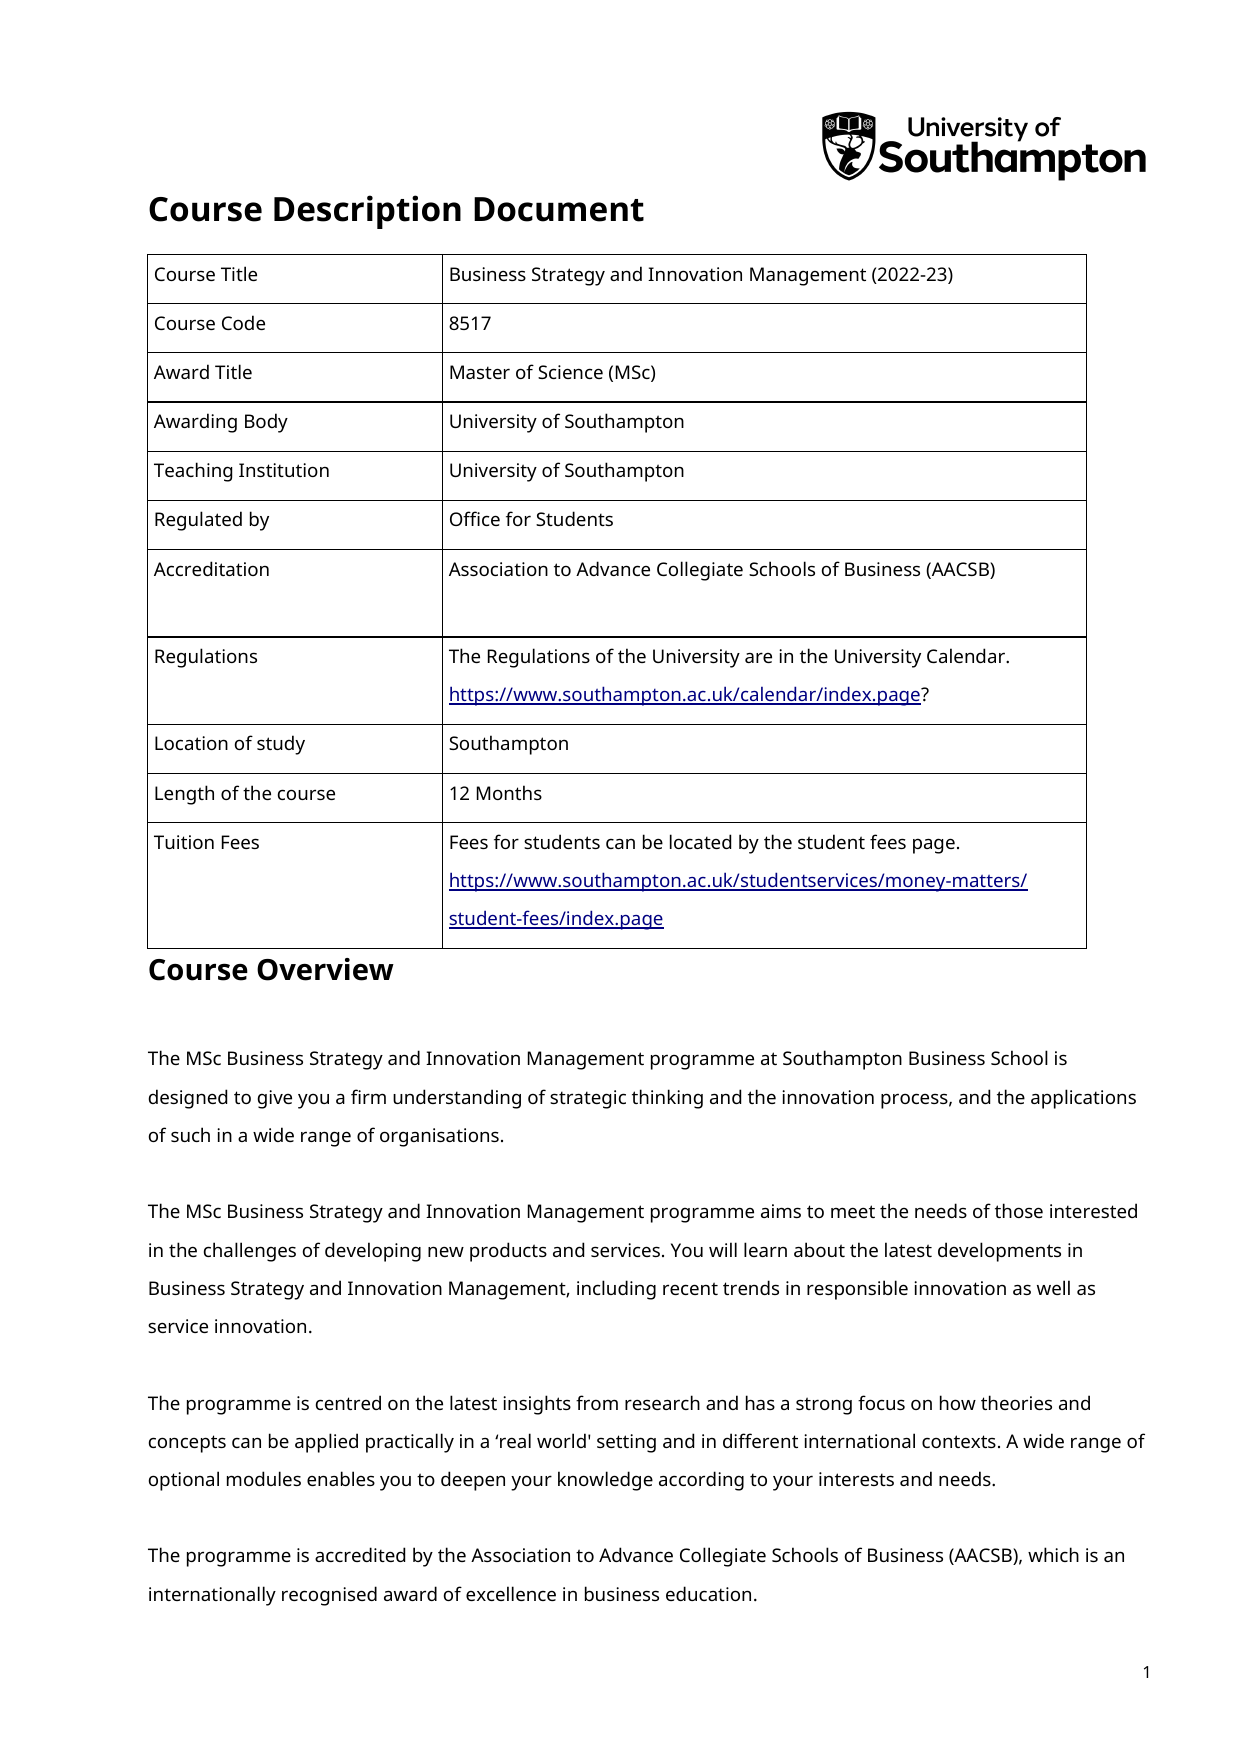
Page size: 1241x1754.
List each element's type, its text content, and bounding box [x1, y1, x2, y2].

table_cell Regulations [148, 638, 442, 724]
table_cell Award Title [148, 353, 442, 401]
table_cell Accreditation [148, 550, 442, 636]
table_cell 8517 [443, 304, 1086, 352]
text The MSc Business Strategy and Innovation Management programme at Southampton Business School is designed to give you a firm understanding of strategic thinking and the innovation process, and the applications of such in a wide range of organisations. The MSc Business Strategy and Innovation Management programme aims to meet the needs of those interested in the challenges of developing new products and services. You will learn about the latest developments in Business Strategy and Innovation Management, including recent trends in responsible innovation as well as service innovation. The programme is centred on the latest insights from research and has a strong focus on how theories and concepts can be applied practically in a ‘real world' setting and in different international contexts. A wide range of optional modules enables you to deepen your knowledge according to your interests and needs. The programme is accredited by the Association to Advance Collegiate Schools of Business (AACSB), which is an internationally recognised award of excellence in business education. [148, 1046, 1152, 1606]
table_cell Tuition Fees [148, 823, 442, 948]
table_cell Fees for students can be located by the student fees page. https://www.southampton.ac.uk/studentservices/money-matters/student-fees/index.page [443, 823, 1086, 948]
table_cell The Regulations of the University are in the University Calendar. https://www.southampton.ac.uk/calendar/index.page? [443, 638, 1086, 724]
table_cell 12 Months [443, 774, 1086, 822]
table_cell Awarding Body [148, 403, 442, 451]
table_cell Course Code [148, 304, 442, 352]
table_cell Master of Science (MSc) [443, 353, 1086, 401]
table_cell Teaching Institution [148, 452, 442, 500]
table_header Course Title [148, 255, 442, 303]
table_cell Location of study [148, 725, 442, 773]
table_cell Southampton [443, 725, 1086, 773]
table_header Business Strategy and Innovation Management (2022-23) [443, 255, 1086, 303]
subtitle Course Overview [148, 949, 1152, 988]
subtitle Course Description Document [148, 186, 1152, 231]
table_cell Regulated by [148, 501, 442, 549]
table_cell University of Southampton [443, 452, 1086, 500]
table_cell Office for Students [443, 501, 1086, 549]
table_cell Association to Advance Collegiate Schools of Business (AACSB) [443, 550, 1086, 636]
table_cell Length of the course [148, 774, 442, 822]
table_cell University of Southampton [443, 403, 1086, 451]
